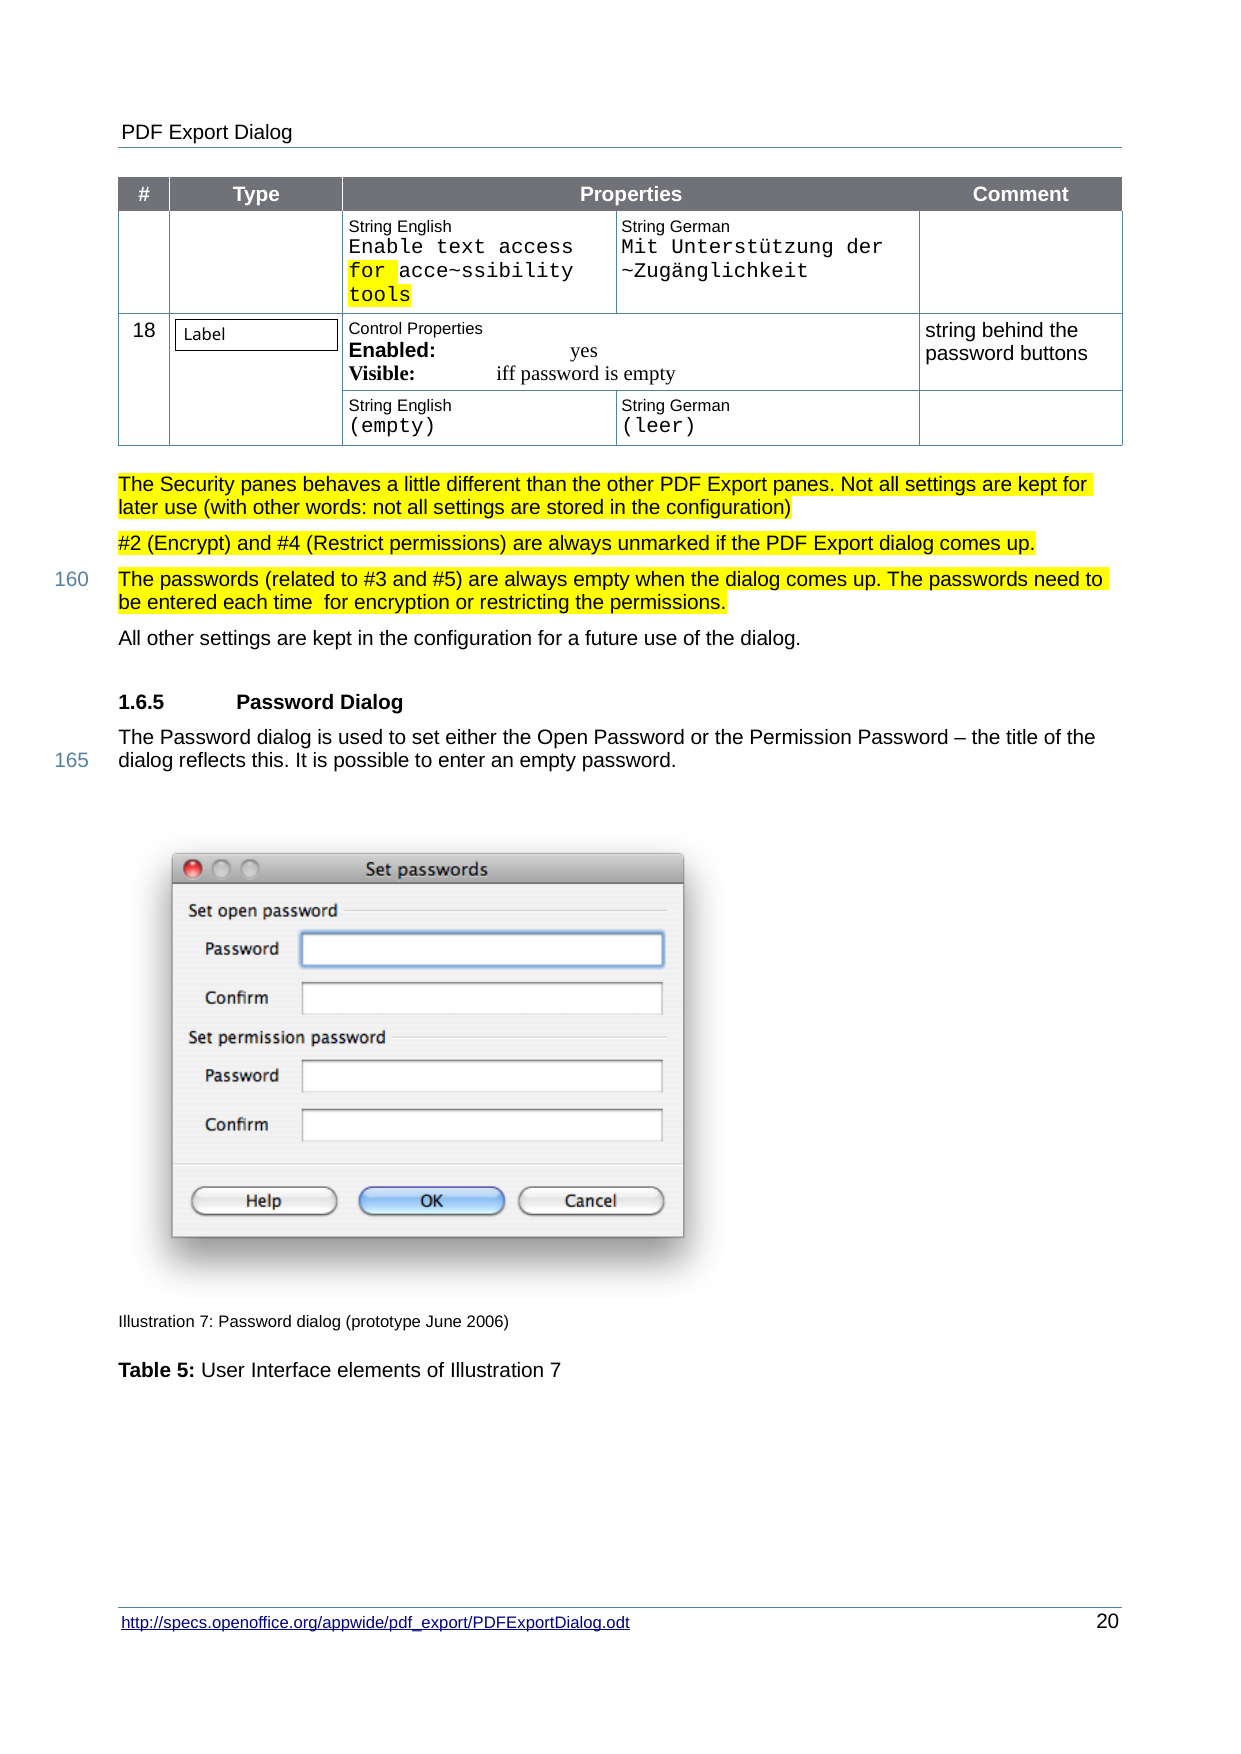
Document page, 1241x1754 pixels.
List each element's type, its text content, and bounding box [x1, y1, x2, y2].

table_cell [170, 211, 342, 313]
table_cell String German (leer) [617, 391, 919, 445]
text Table 5: User Interface elements of Illustration 7 [118, 1358, 1122, 1382]
table_cell [119, 211, 169, 313]
table_header # [118, 177, 169, 211]
text The Security panes behaves a little different than the other PDF Export panes. Not all settings are kept for later use (with other words: not all settings are stored in the configuration) [118, 472, 1122, 519]
table_header Control Properties Enabled: yes Visible: iff password is empty [343, 314, 919, 390]
text The passwords (related to #3 and #5) are always empty when the dialog comes up. The passwords need to be entered each time for encryption or restricting the permissions. [118, 567, 1122, 614]
table_cell [920, 211, 1122, 313]
table_header Comment [919, 177, 1122, 211]
text All other settings are kept in the configuration for a future use of the dialog. [118, 626, 1122, 649]
table_header string behind the password buttons [920, 314, 1122, 390]
subtitle Password Dialog [118, 691, 1122, 714]
text #2 (Encrypt) and #4 (Restrict permissions) are always unmarked if the PDF Export dialog comes up. [118, 531, 1122, 555]
text Illustration 7: Password dialog (prototype June 2006) [118, 1312, 738, 1331]
table_header Type [170, 177, 342, 211]
text The Password dialog is used to set either the Open Password or the Permission Password – the title of the dialog reflects this. It is possible to enter an empty password. [118, 726, 1122, 772]
table_cell [920, 391, 1122, 445]
table_header Properties [343, 177, 919, 211]
table_cell String German Mit Unterstützung der ~Zugänglichkeit [617, 211, 919, 313]
picture [118, 820, 738, 1312]
table_cell [170, 314, 342, 445]
table_cell String English (empty) [343, 391, 616, 445]
table_cell String English Enable text access for acce~ssibility tools [343, 211, 616, 313]
table_cell 18 [119, 314, 169, 445]
